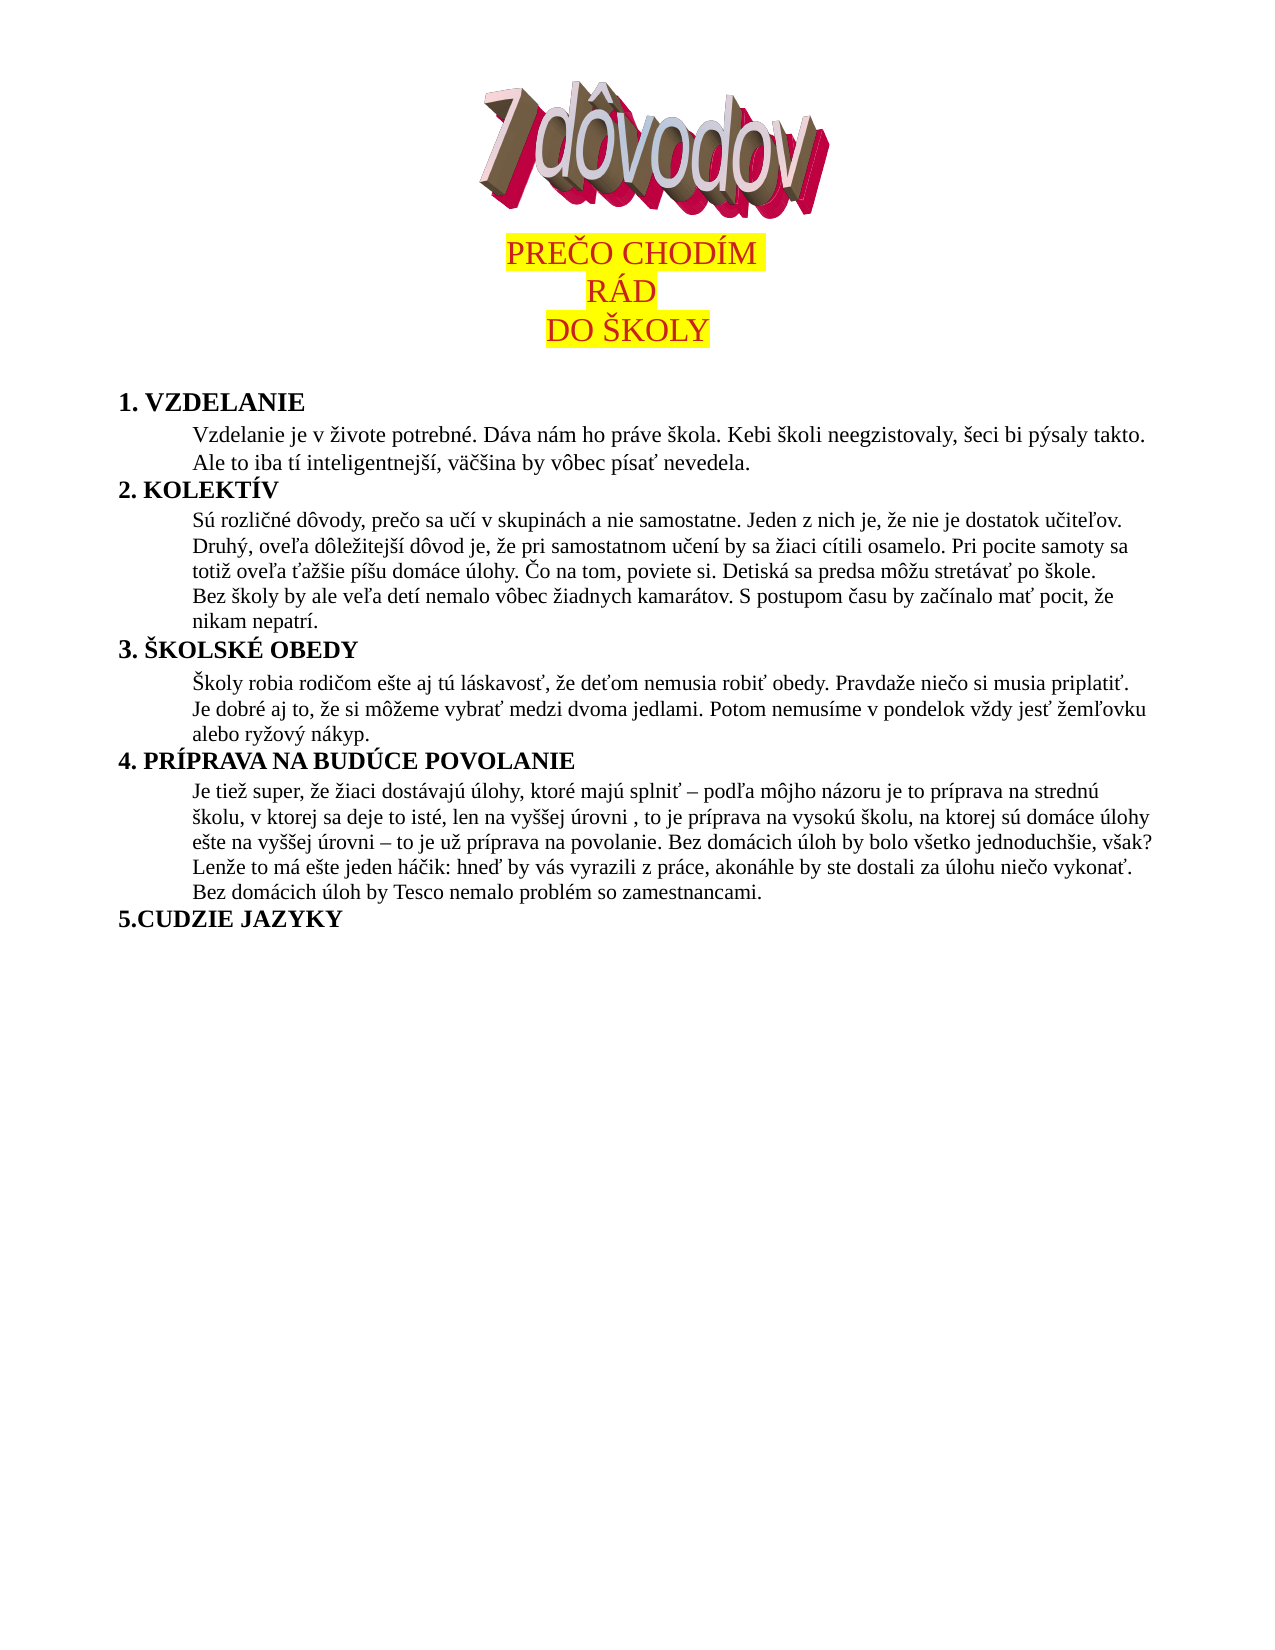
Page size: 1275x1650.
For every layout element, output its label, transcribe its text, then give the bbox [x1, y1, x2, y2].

text 2. KOLEKTÍV [118, 475, 1157, 504]
text Bez domácich úloh by Tesco nemalo problém so zamestnancami. [118, 879, 1157, 904]
text Ale to iba tí inteligentnejší, väčšina by vôbec písať nevedela. [118, 449, 1157, 475]
text 5.CUDZIE JAZYKY [118, 904, 1157, 933]
text Sú rozličné dôvody, prečo sa učí v skupinách a nie samostatne. Jeden z nich je, že nie je dostatok učiteľov. [118, 504, 1157, 533]
text Je tiež super, že žiaci dostávajú úlohy, ktoré majú splniť – podľa môjho názoru je to príprava na strednú školu, v ktorej sa deje to isté, len na vyššej úrovni , to je príprava na vysokú školu, na ktorej sú domáce úlohy [118, 775, 1157, 829]
text ešte na vyššej úrovni – to je už príprava na povolanie. Bez domácich úloh by bolo všetko jednoduchšie, však? [118, 829, 1157, 854]
text Lenže to má ešte jeden háčik: hneď by vás vyrazili z práce, akonáhle by ste dostali za úlohu niečo vykonať. [118, 854, 1157, 879]
text Školy robia rodičom ešte aj tú láskavosť, že deťom nemusia robiť obedy. Pravdaže niečo si musia priplatiť. [118, 664, 1157, 696]
text 1. VZDELANIE [118, 386, 1157, 418]
text alebo ryžový nákyp. [118, 721, 1157, 746]
text PREČO CHODÍM [118, 233, 1157, 271]
text RÁD [118, 271, 1157, 310]
text 4. PRÍPRAVA NA BUDÚCE POVOLANIE [118, 746, 1157, 775]
text Bez školy by ale veľa detí nemalo vôbec žiadnych kamarátov. S postupom času by začínalo mať pocit, že nikam nepatrí. [118, 583, 1157, 633]
text Vzdelanie je v živote potrebné. Dáva nám ho práve škola. Kebi školi neegzistovaly, šeci bi pýsaly takto. [118, 418, 1157, 449]
text Druhý, oveľa dôležitejší dôvod je, že pri samostatnom učení by sa žiaci cítili osamelo. Pri pocite samoty sa totiž oveľa ťažšie píšu domáce úlohy. Čo na tom, poviete si. Detiská sa predsa môžu stretávať po škole. [118, 533, 1157, 583]
text 3. ŠKOLSKÉ OBEDY [118, 633, 1157, 664]
text DO ŠKOLY [118, 310, 1157, 348]
text Je dobré aj to, že si môžeme vybrať medzi dvoma jedlami. Potom nemusíme v pondelok vždy jesť žemľovku [118, 696, 1157, 721]
